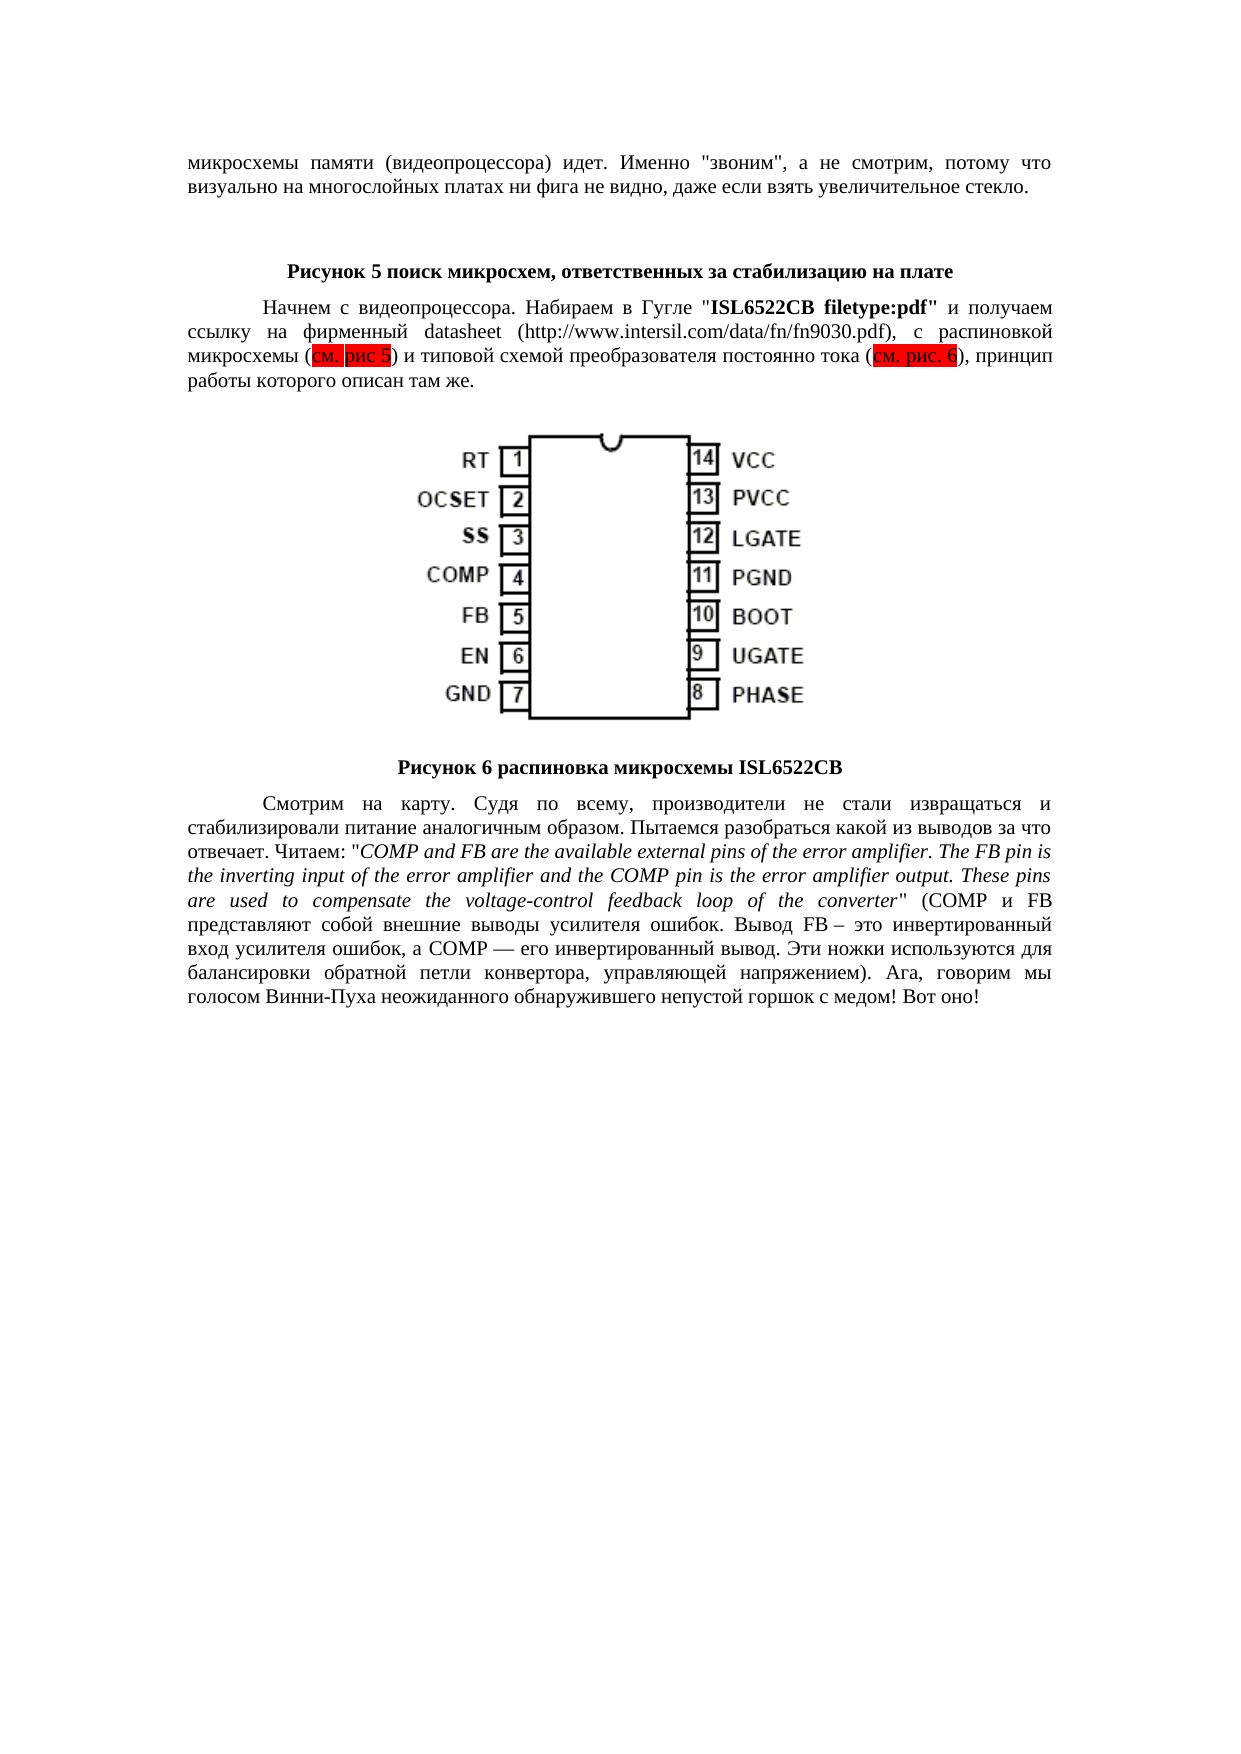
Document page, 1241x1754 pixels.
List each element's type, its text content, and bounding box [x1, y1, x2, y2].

text Рисунок 5 поиск микросхем, ответственных за стабилизацию на плате [187, 259, 1053, 283]
text микросхемы памяти (видеопроцессора) идет. Именно "звоним", а не смотрим, потому что визуально на многослойных платах ни фига не видно, даже если взять увеличительное стекло. [187, 150, 1053, 198]
text Смотрим на карту. Судя по всему, производители не стали извращаться и стабилизировали питание аналогичным образом. Пытаемся разобраться какой из выводов за что отвечает. Читаем: "COMP and FB are the available external pins of the error amplifier. The FB pin is the inverting input of the error amplifier and the COMP pin is the error amplifier output. These pins are used to compensate the voltage-control feedback loop of the converter" (COMP и FB представляют собой внешние выводы усилителя ошибок. Вывод FB – это инвертированный вход усилителя ошибок, а COMP — его инвертированный вывод. Эти ножки используются для балансировки обратной петли конвертора, управляющей напряжением). Ага, говорим мы голосом Винни-Пуха неожиданного обнаружившего непустой горшок с медом! Вот оно! [187, 791, 1053, 1008]
picture [405, 415, 835, 742]
text Рисунок 6 распиновка микросхемы ISL6522CB [187, 755, 1053, 779]
text Начнем с видеопроцессора. Набираем в Гугле "ISL6522CB filetype:pdf" и получаем ссылку на фирменный datasheet (http://www.intersil.com/data/fn/fn9030.pdf), c распиновкой микросхемы (см. рис 5) и типовой схемой преобразователя постоянно тока (см. рис. 6), принцип работы которого описан там же. [187, 295, 1053, 392]
